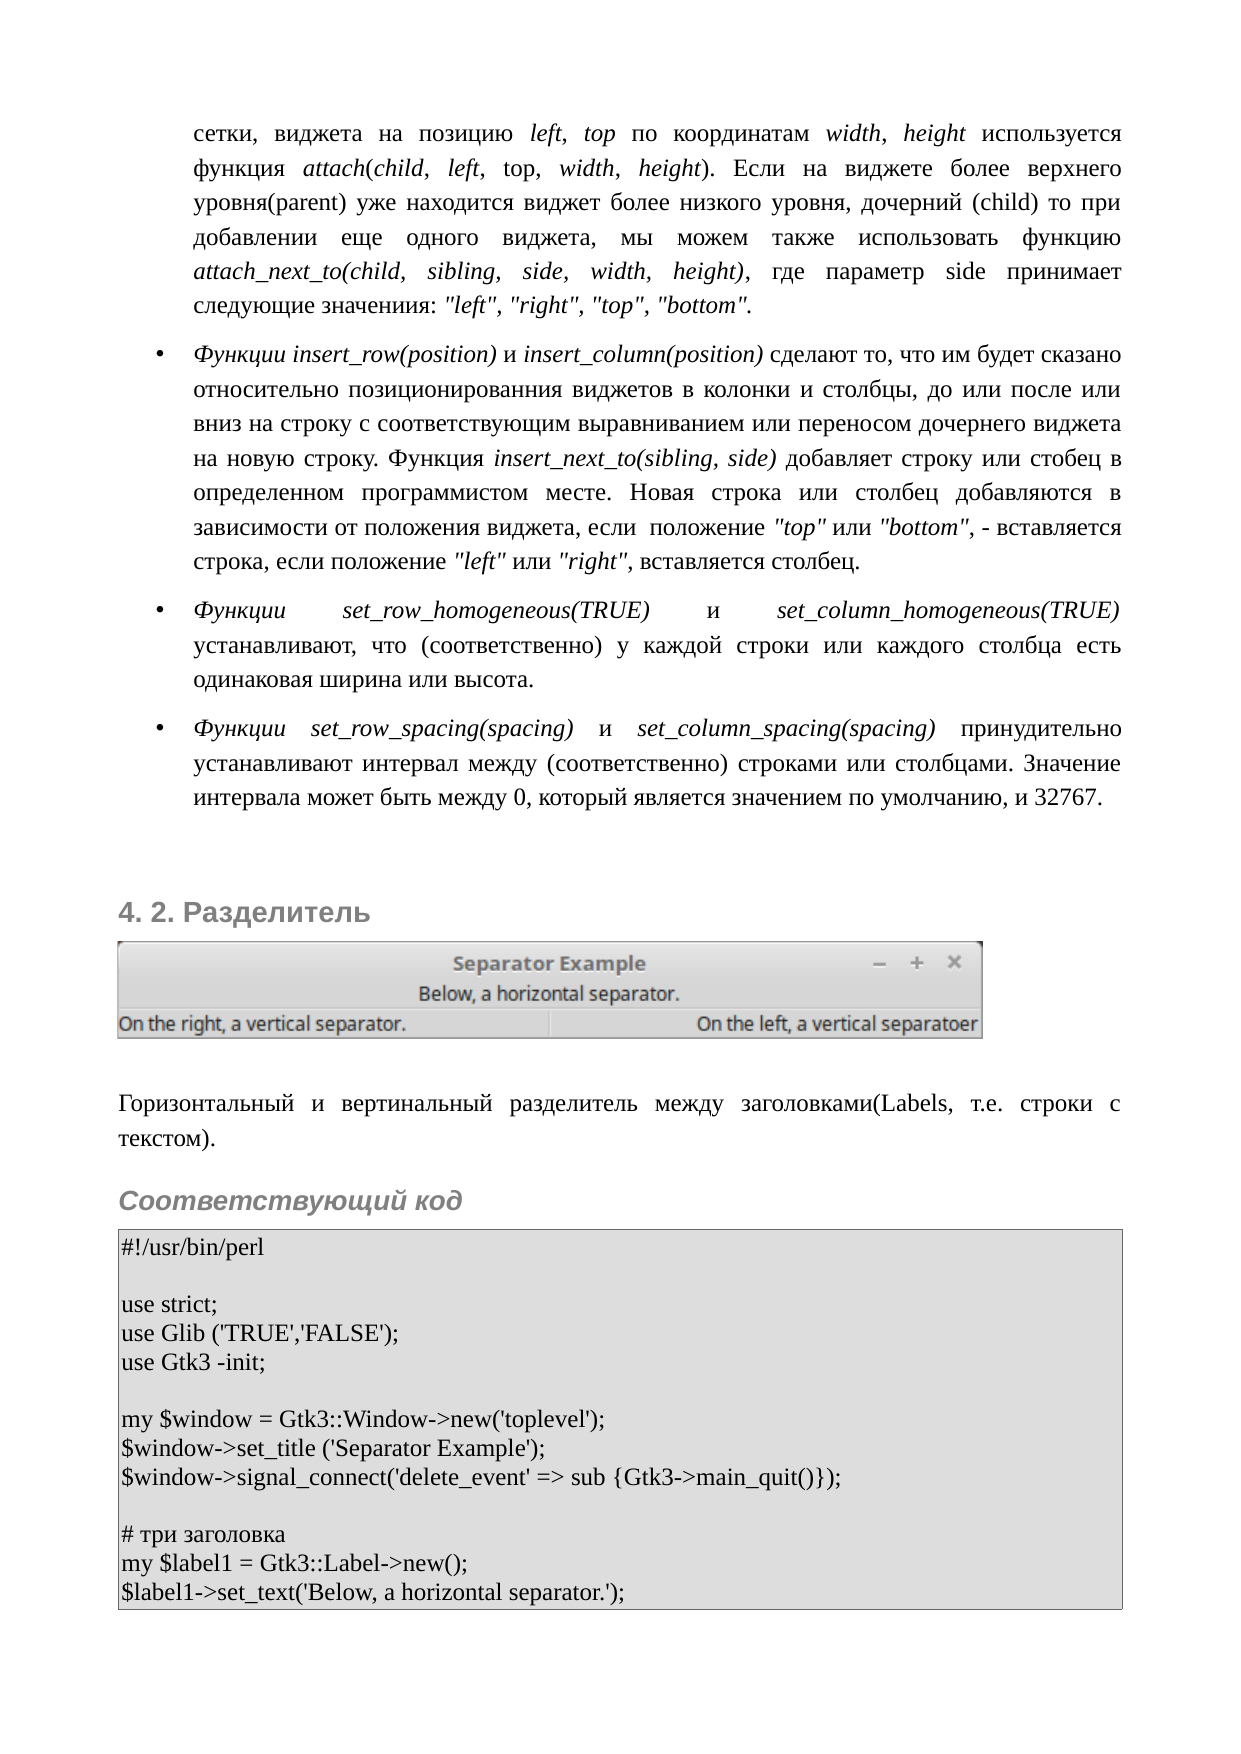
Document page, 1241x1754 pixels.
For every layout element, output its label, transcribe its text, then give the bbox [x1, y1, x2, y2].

list сетки, виджета на позицию left, top по координатам width, height используется функция attach(child, left, top, width, height). Если на виджете более верхнего уровня(parent) уже находится виджет более низкого уровня, дочерний (child) то при добавлении еще одного виджета, мы можем также использовать функцию attach_next_to(child, sibling, side, width, height), где параметр side принимает следующие значениия: "left", "right", "top", "bottom". [156, 118, 1122, 319]
subtitle Соответствующий код [118, 1184, 1122, 1216]
subtitle 4. 2. Разделитель [118, 895, 1122, 929]
list Функции set_row_homogeneous(TRUE) и set_column_homogeneous(TRUE) устанавливают, что (соответственно) у каждой строки или каждого столбца есть одинаковая ширина или высота. [156, 596, 1122, 693]
text use Gtk3 -init; [119, 1344, 1122, 1373]
text $label1->set_text('Below, a horizontal separator.'); [119, 1574, 1122, 1609]
text use Glib ('TRUE','FALSE'); [119, 1315, 1122, 1344]
text $window->set_title ('Separator Example'); [119, 1430, 1122, 1459]
text my $label1 = Gtk3::Label->new(); [119, 1545, 1122, 1574]
text # три заголовка [119, 1516, 1122, 1545]
text #!/usr/bin/perl [119, 1230, 1122, 1258]
list Функции set_row_spacing(spacing) и set_column_spacing(spacing) принудительно устанавливают интервал между (соответственно) строками или столбцами. Значение интервала может быть между 0, который является значением по умолчанию, и 32767. [156, 713, 1122, 811]
text Горизонтальный и вертинальный разделитель между заголовками(Labels, т.е. строки с текстом). [118, 1088, 1122, 1152]
picture [117, 941, 983, 1039]
text $window->signal_connect('delete_event' => sub {Gtk3->main_quit()}); [119, 1459, 1122, 1488]
list Функции insert_row(position) и insert_column(position) сделают то, что им будет сказано относительно позиционированния виджетов в колонки и столбцы, до или после или вниз на строку с соответствующим выравниванием или переносом дочернего виджета на новую строку. Функция insert_next_to(sibling, side) добавляет строку или стобец в определенном программистом месте. Новая строка или столбец добавляются в зависимости от положения виджета, если положение "top" или "bottom", - вставляется строка, если положение "left" или "right", вставляется столбец. [156, 339, 1122, 575]
text my $window = Gtk3::Window->new('toplevel'); [119, 1401, 1122, 1430]
text use strict; [119, 1286, 1122, 1315]
